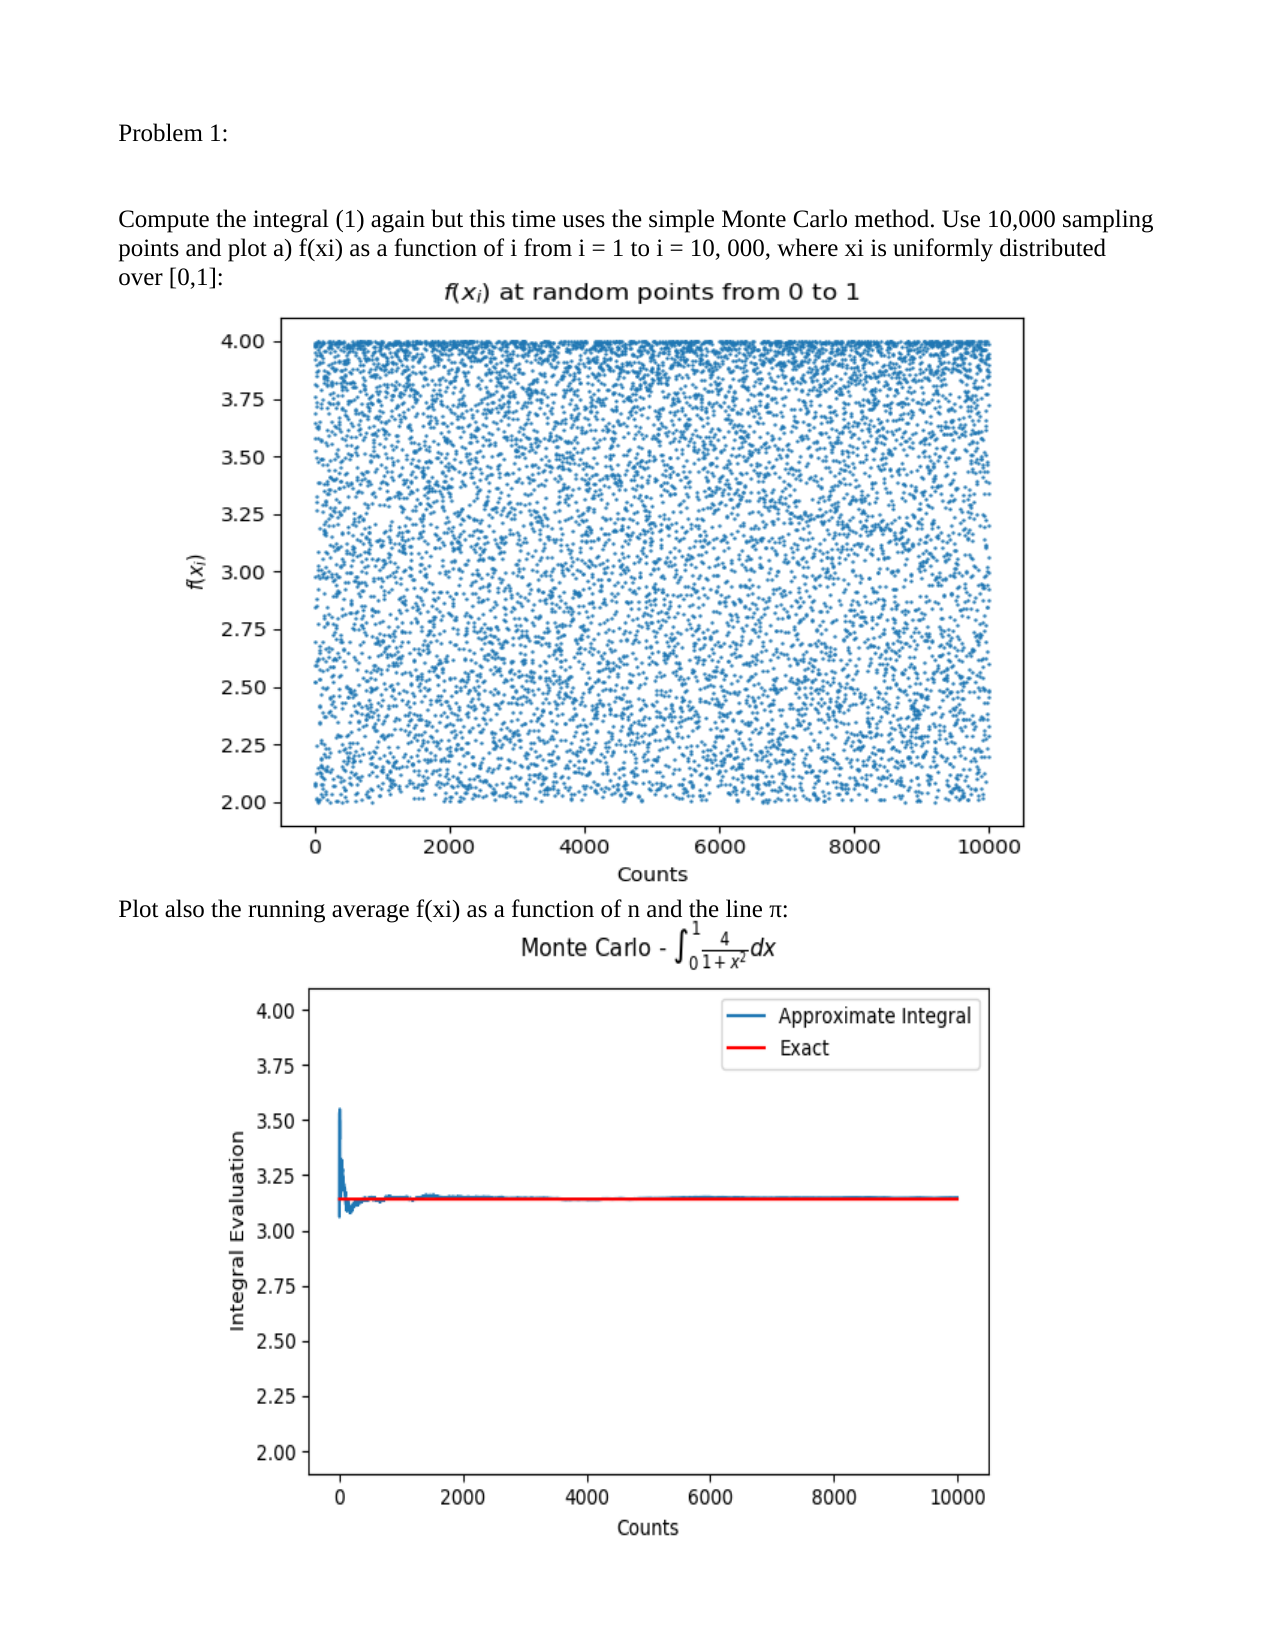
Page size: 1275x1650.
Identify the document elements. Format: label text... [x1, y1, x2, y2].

text Problem 1: [118, 118, 1157, 147]
picture [1054, 246, 1059, 255]
text Plot also the running average f(xi) as a function of n and the line π: [118, 894, 1157, 923]
picture [199, 912, 1076, 1543]
picture [161, 240, 1119, 898]
text Compute the integral (1) again but this time uses the simple Monte Carlo method. Use 10,000 sampling points and plot a) f(xi) as a function of i from i = 1 to i = 10, 000, where xi is uniformly distributed over [0,1]: [118, 204, 1157, 291]
